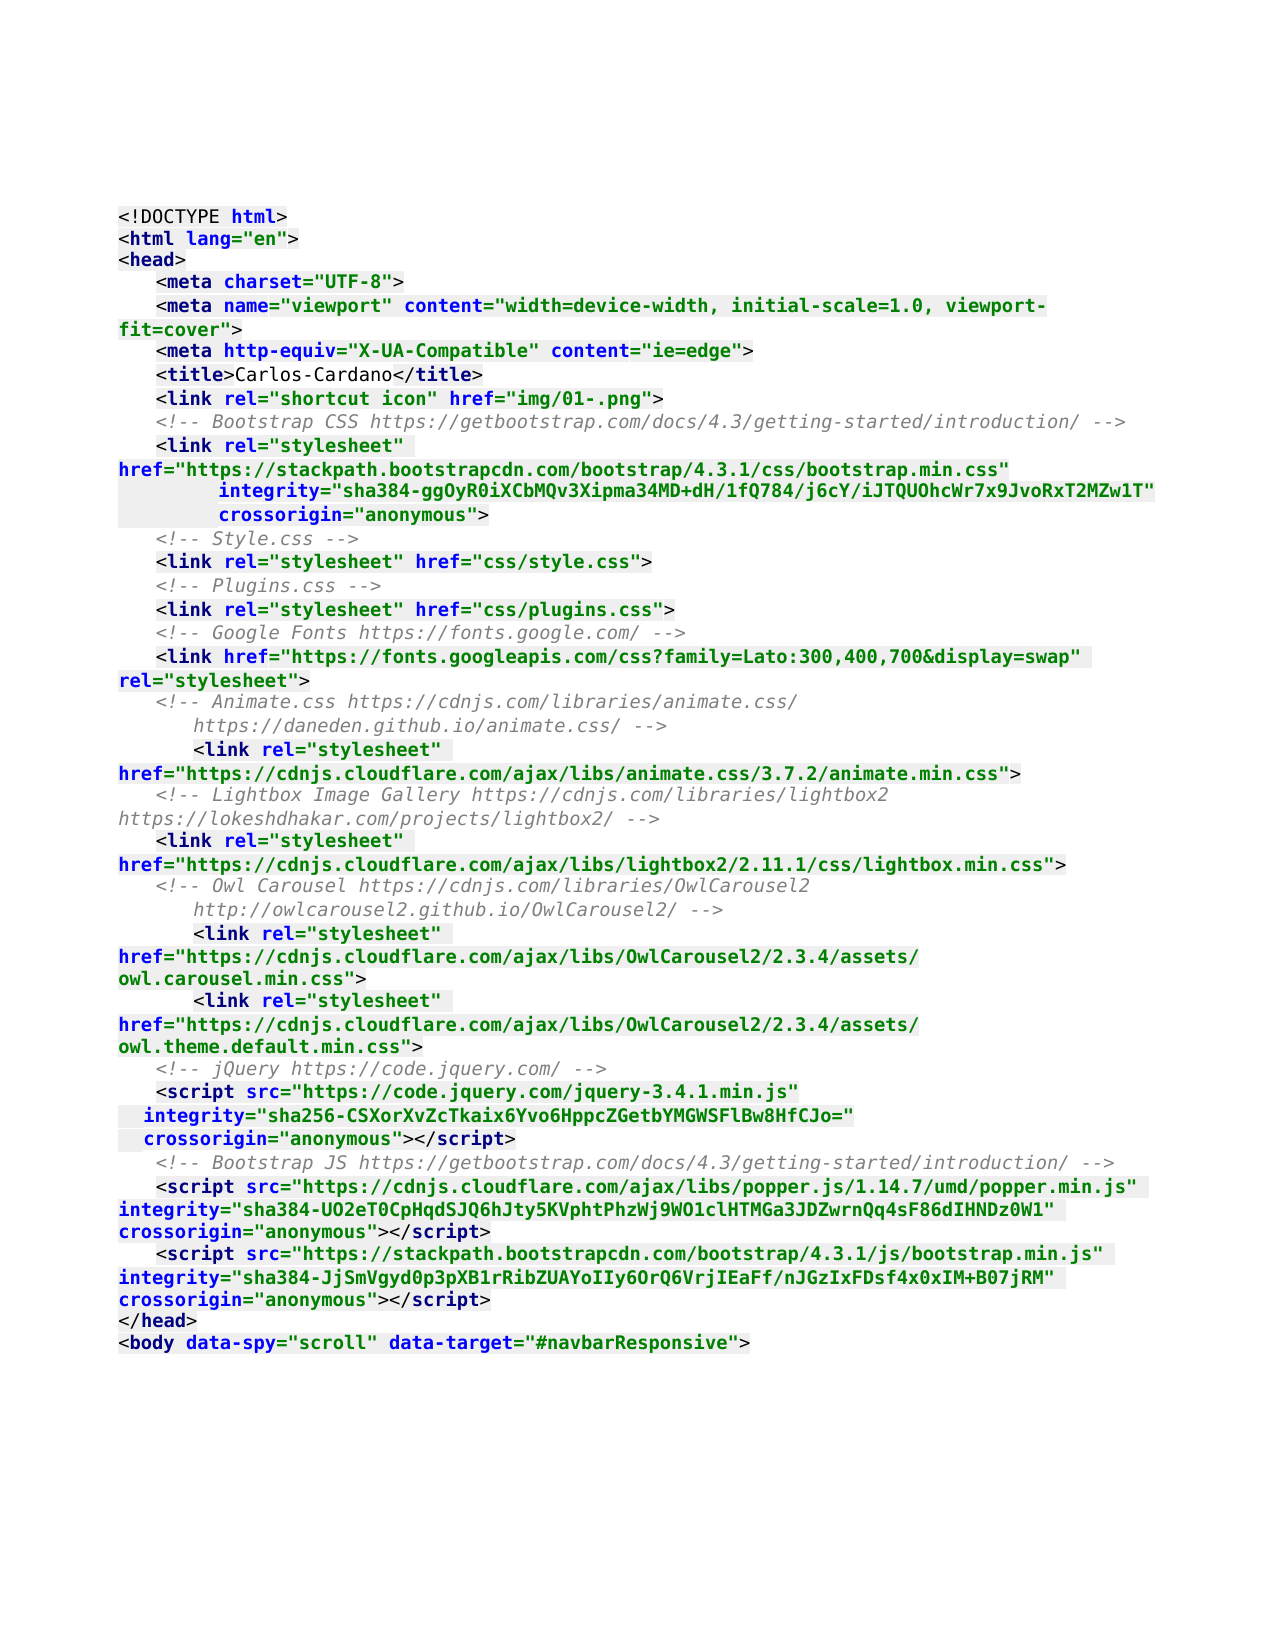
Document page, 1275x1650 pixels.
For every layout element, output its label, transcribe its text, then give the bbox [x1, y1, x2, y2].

text <link href="https://fonts.googleapis.com/css?family=Lato:300,400,700&display=swap" rel="stylesheet"> [118, 646, 1157, 692]
text integrity="sha384-ggOyR0iXCbMQv3Xipma34MD+dH/1fQ784/j6cY/iJTQUOhcWr7x9JvoRxT2MZw1T" [118, 481, 1157, 504]
text <!-- jQuery https://code.jquery.com/ --> [118, 1057, 1157, 1081]
text <!-- Owl Carousel https://cdnjs.com/libraries/OwlCarousel2 [118, 875, 1157, 899]
text <title>Carlos-Cardano</title> [118, 364, 1157, 388]
text <meta http-equiv="X-UA-Compatible" content="ie=edge"> [118, 340, 1157, 364]
text <meta charset="UTF-8"> [118, 271, 1157, 295]
text <meta name="viewport" content="width=device-width, initial-scale=1.0, viewport-fit=cover"> [118, 295, 1157, 340]
text crossorigin="anonymous"></script> [118, 1128, 1157, 1152]
text <!-- Lightbox Image Gallery https://cdnjs.com/libraries/lightbox2 https://lokeshdhakar.com/projects/lightbox2/ --> [118, 784, 1157, 830]
text <link rel="stylesheet" href="css/plugins.css"> [118, 599, 1157, 622]
text <script src="https://stackpath.bootstrapcdn.com/bootstrap/4.3.1/js/bootstrap.min.js" integrity="sha384-JjSmVgyd0p3pXB1rRibZUAYoIIy6OrQ6VrjIEaFf/nJGzIxFDsf4x0xIM+B07jRM" crossorigin="anonymous"></script> [118, 1243, 1157, 1311]
text </head> [118, 1311, 1157, 1332]
text <head> [118, 249, 1157, 271]
text <!-- Bootstrap JS https://getbootstrap.com/docs/4.3/getting-started/introduction/ --> [118, 1152, 1157, 1176]
text <!-- Animate.css https://cdnjs.com/libraries/animate.css/ [118, 692, 1157, 715]
text <!-- Google Fonts https://fonts.google.com/ --> [118, 622, 1157, 646]
text <link rel="shortcut icon" href="img/01-.png"> [118, 388, 1157, 411]
text <script src="https://cdnjs.cloudflare.com/ajax/libs/popper.js/1.14.7/umd/popper.min.js" integrity="sha384-UO2eT0CpHqdSJQ6hJty5KVphtPhzWj9WO1clHTMGa3JDZwrnQq4sF86dIHNDz0W1" crossorigin="anonymous"></script> [118, 1176, 1157, 1243]
text <!-- Plugins.css --> [118, 575, 1157, 599]
text <link rel="stylesheet" href="https://cdnjs.cloudflare.com/ajax/libs/OwlCarousel2/2.3.4/assets/owl.theme.default.min.css"> [118, 990, 1157, 1057]
text <link rel="stylesheet" href="https://cdnjs.cloudflare.com/ajax/libs/animate.css/3.7.2/animate.min.css"> [118, 739, 1157, 784]
text https://daneden.github.io/animate.css/ --> [118, 715, 1157, 739]
text <link rel="stylesheet" href="css/style.css"> [118, 551, 1157, 575]
text <!-- Style.css --> [118, 528, 1157, 551]
text <!-- Bootstrap CSS https://getbootstrap.com/docs/4.3/getting-started/introduction/ --> [118, 411, 1157, 435]
text <script src="https://code.jquery.com/jquery-3.4.1.min.js" [118, 1081, 1157, 1105]
text <link rel="stylesheet" href="https://cdnjs.cloudflare.com/ajax/libs/lightbox2/2.11.1/css/lightbox.min.css"> [118, 830, 1157, 875]
text <body data-spy="scroll" data-target="#navbarResponsive"> [118, 1332, 1157, 1354]
text integrity="sha256-CSXorXvZcTkaix6Yvo6HppcZGetbYMGWSFlBw8HfCJo=" [118, 1105, 1157, 1128]
text <html lang="en"> [118, 227, 1157, 249]
text <link rel="stylesheet" href="https://stackpath.bootstrapcdn.com/bootstrap/4.3.1/css/bootstrap.min.css" [118, 435, 1157, 481]
text <link rel="stylesheet" href="https://cdnjs.cloudflare.com/ajax/libs/OwlCarousel2/2.3.4/assets/owl.carousel.min.css"> [118, 923, 1157, 990]
text <!DOCTYPE html> [118, 206, 1157, 227]
text crossorigin="anonymous"> [118, 504, 1157, 528]
text http://owlcarousel2.github.io/OwlCarousel2/ --> [118, 899, 1157, 923]
